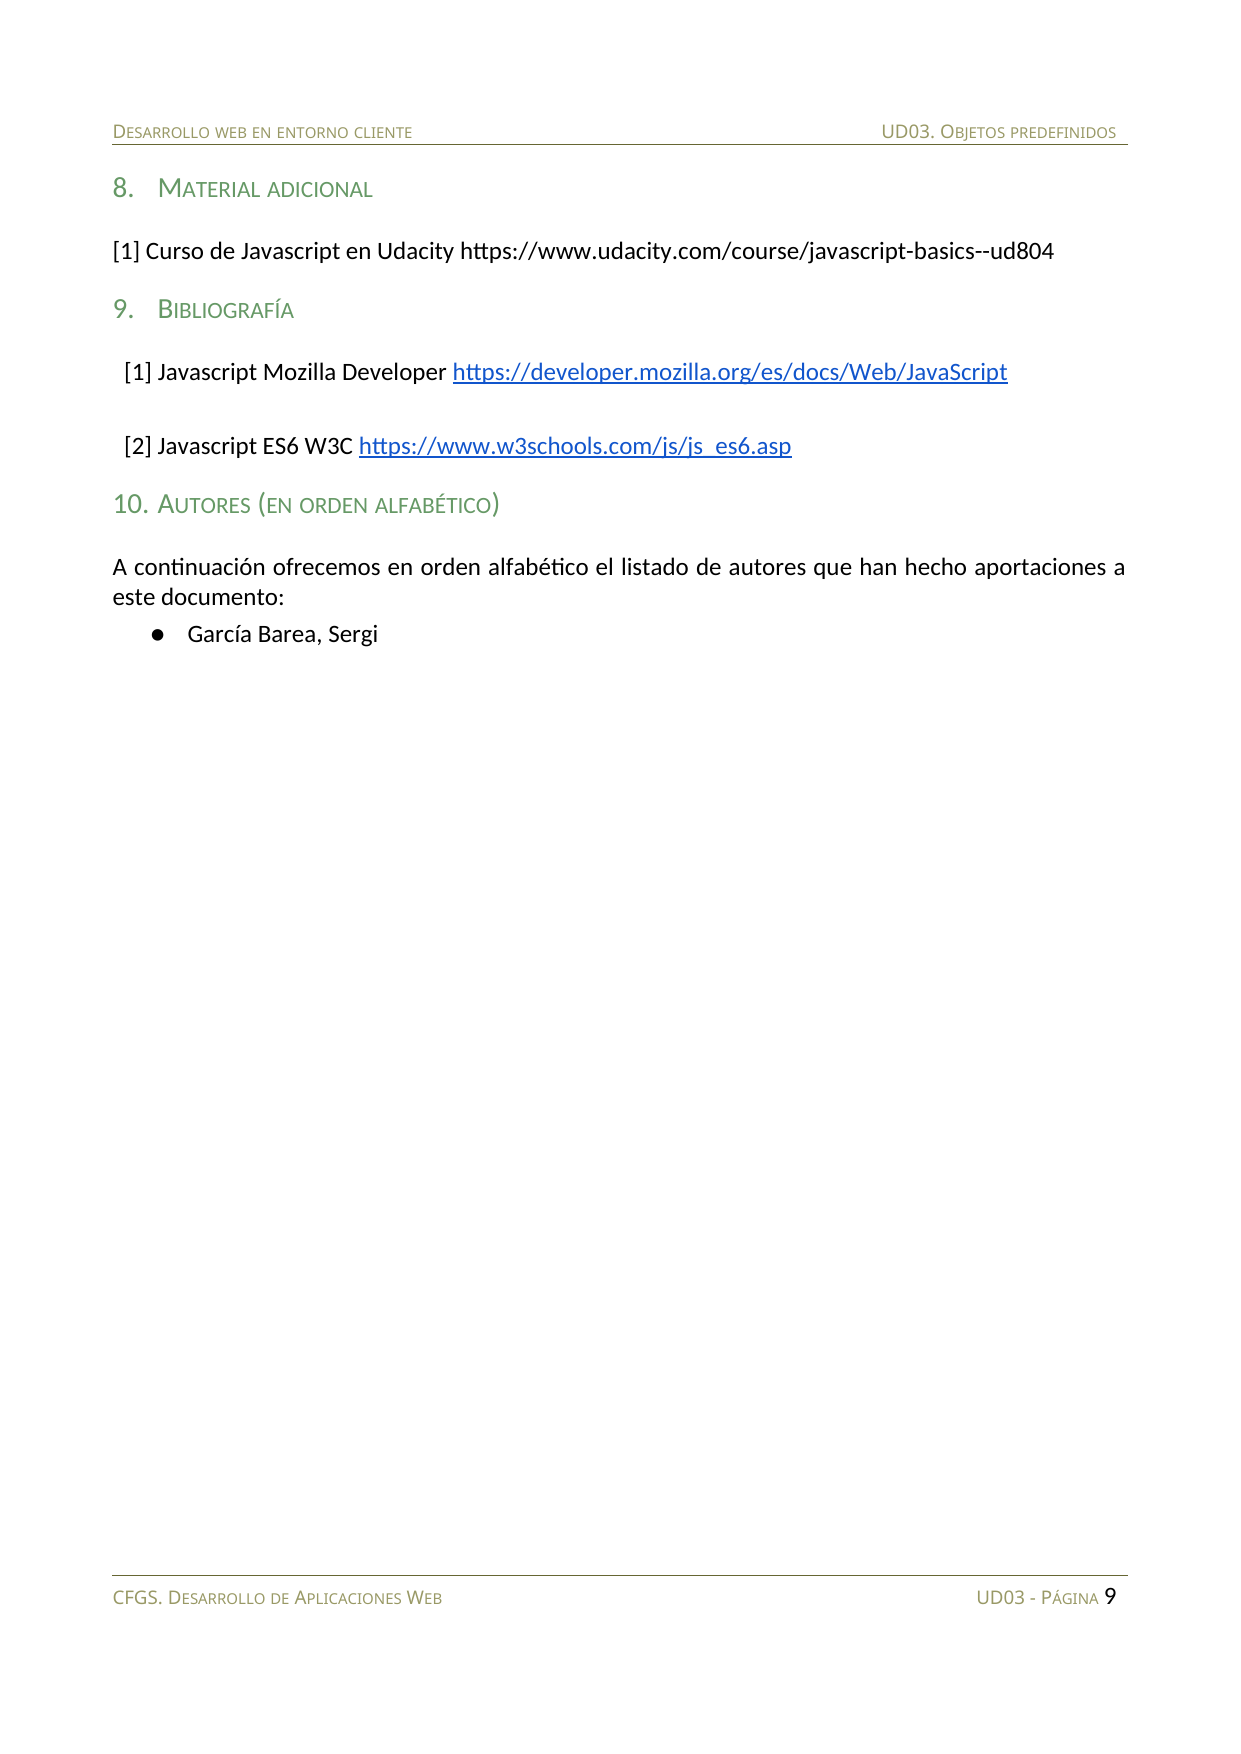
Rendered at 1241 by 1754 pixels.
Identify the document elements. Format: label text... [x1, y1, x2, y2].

subtitle Material adicional [112, 169, 1128, 205]
text A continuación ofrecemos en orden alfabético el listado de autores que han hecho aportaciones a este documento: [112, 551, 1128, 612]
list García Barea, Sergi [150, 618, 1128, 649]
subtitle Autores (en orden alfabético) [112, 485, 1128, 521]
subtitle Bibliografía [112, 290, 1128, 326]
text [1] Javascript Mozilla Developer https://developer.mozilla.org/es/docs/Web/JavaScript [112, 356, 1128, 386]
text [1] Curso de Javascript en Udacity https://www.udacity.com/course/javascript-basics--ud804 [112, 235, 1128, 265]
text [2] Javascript ES6 W3C https://www.w3schools.com/js/js_es6.asp [112, 430, 1128, 460]
